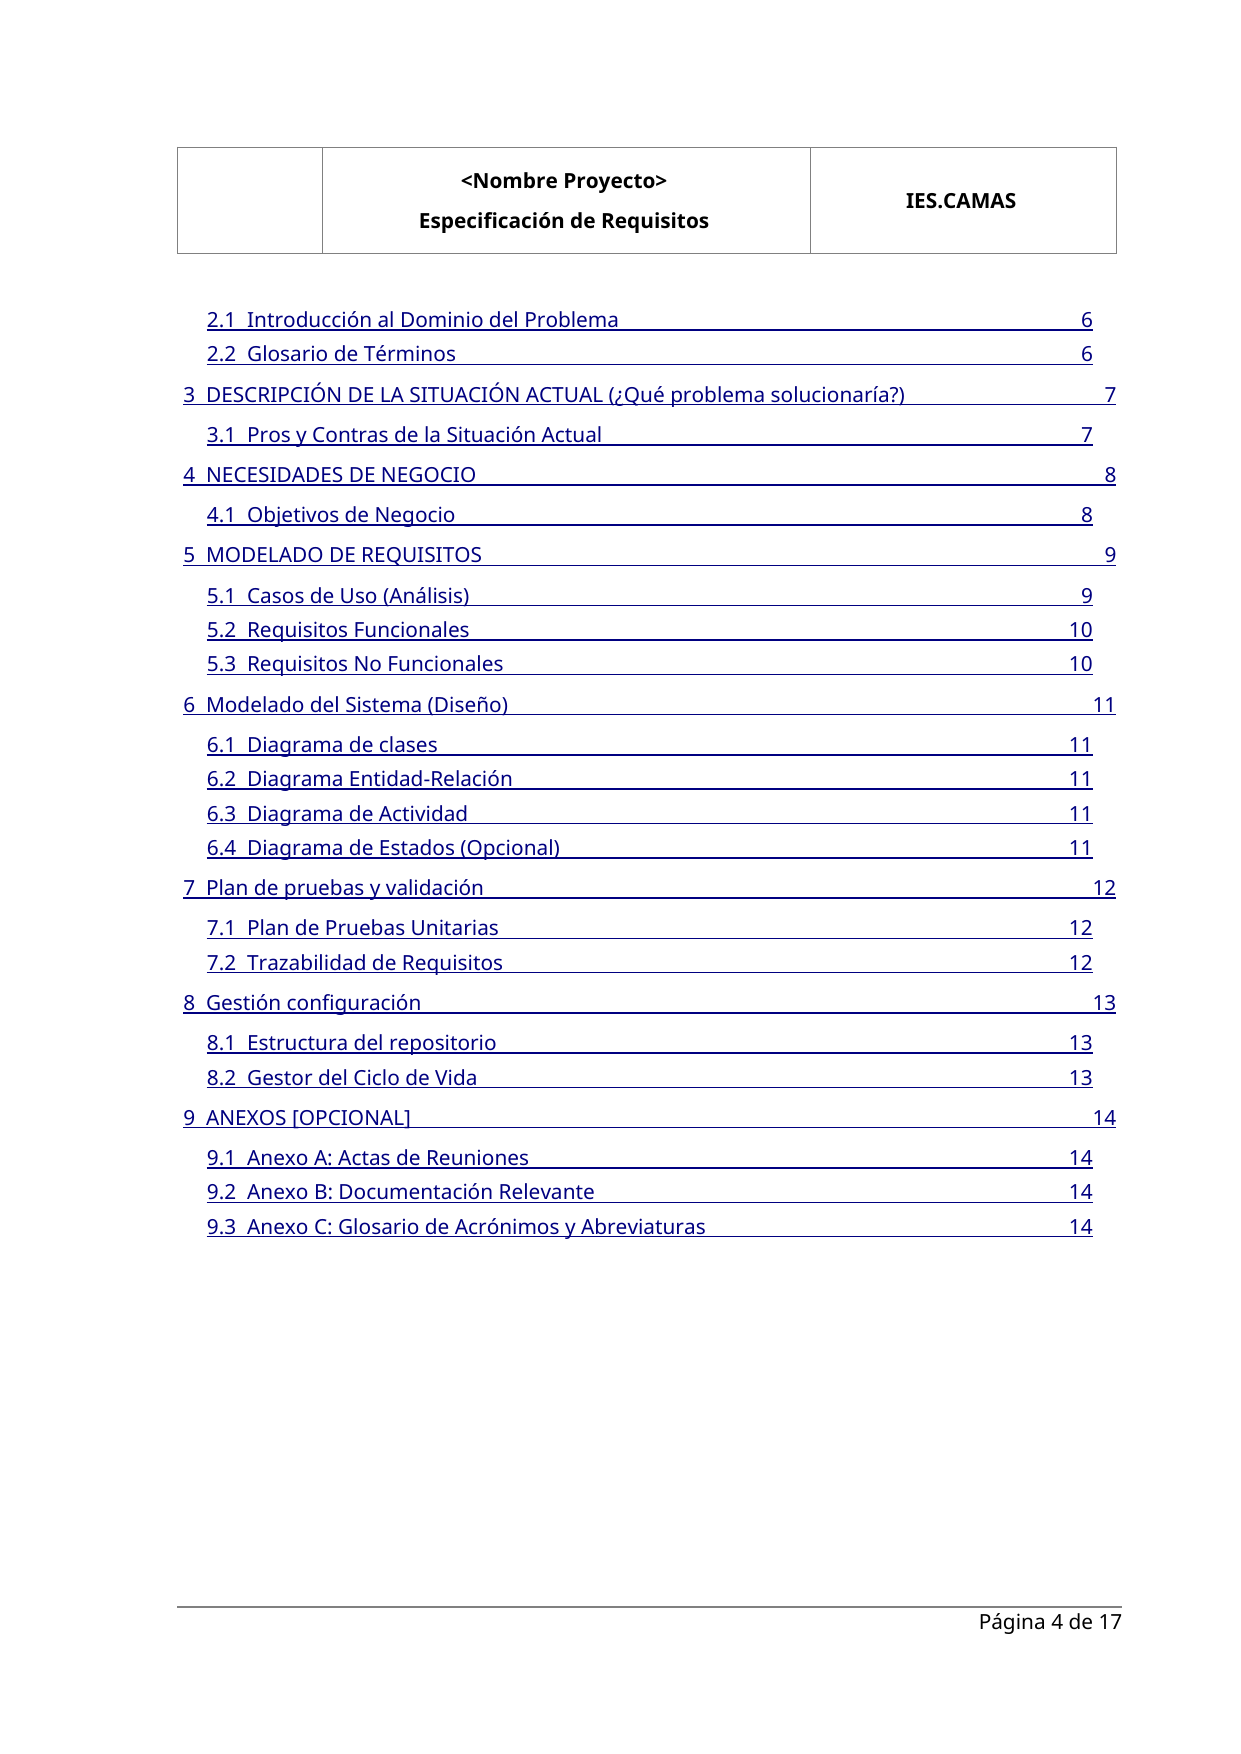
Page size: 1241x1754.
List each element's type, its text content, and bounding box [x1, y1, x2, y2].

text 3.1 Pros y Contras de la Situación Actual 7 [207, 420, 1122, 448]
text 6 Modelado del Sistema (Diseño) 11 [183, 690, 1122, 718]
text 5 MODELADO DE REQUISITOS 9 [183, 541, 1122, 569]
text 7.1 Plan de Pruebas Unitarias 12 [207, 913, 1122, 942]
text 7.2 Trazabilidad de Requisitos 12 [207, 948, 1122, 976]
text 6.3 Diagrama de Actividad 11 [207, 799, 1122, 827]
text 3 DESCRIPCIÓN DE LA SITUACIÓN ACTUAL (¿Qué problema solucionaría?) 7 [183, 380, 1122, 408]
text 8 Gestión configuración 13 [183, 988, 1122, 1017]
text 5.2 Requisitos Funcionales 10 [207, 615, 1122, 644]
text 9.2 Anexo B: Documentación Relevante 14 [207, 1177, 1122, 1206]
text 7 Plan de pruebas y validación 12 [183, 873, 1122, 902]
text 5.1 Casos de Uso (Análisis) 9 [207, 581, 1122, 609]
text 2.1 Introducción al Dominio del Problema 6 [207, 305, 1122, 334]
text 9 ANEXOS [OPCIONAL] 14 [183, 1103, 1122, 1131]
text 8.2 Gestor del Ciclo de Vida 13 [207, 1063, 1122, 1091]
text 4.1 Objetivos de Negocio 8 [207, 500, 1122, 529]
text 9.3 Anexo C: Glosario de Acrónimos y Abreviaturas 14 [207, 1212, 1122, 1240]
text 8.1 Estructura del repositorio 13 [207, 1028, 1122, 1057]
text 5.3 Requisitos No Funcionales 10 [207, 649, 1122, 678]
text 9.1 Anexo A: Actas de Reuniones 14 [207, 1143, 1122, 1172]
text 6.1 Diagrama de clases 11 [207, 730, 1122, 758]
text 6.4 Diagrama de Estados (Opcional) 11 [207, 833, 1122, 862]
text 4 NECESIDADES DE NEGOCIO 8 [183, 460, 1122, 489]
text 2.2 Glosario de Términos 6 [207, 339, 1122, 368]
text 6.2 Diagrama Entidad-Relación 11 [207, 764, 1122, 793]
